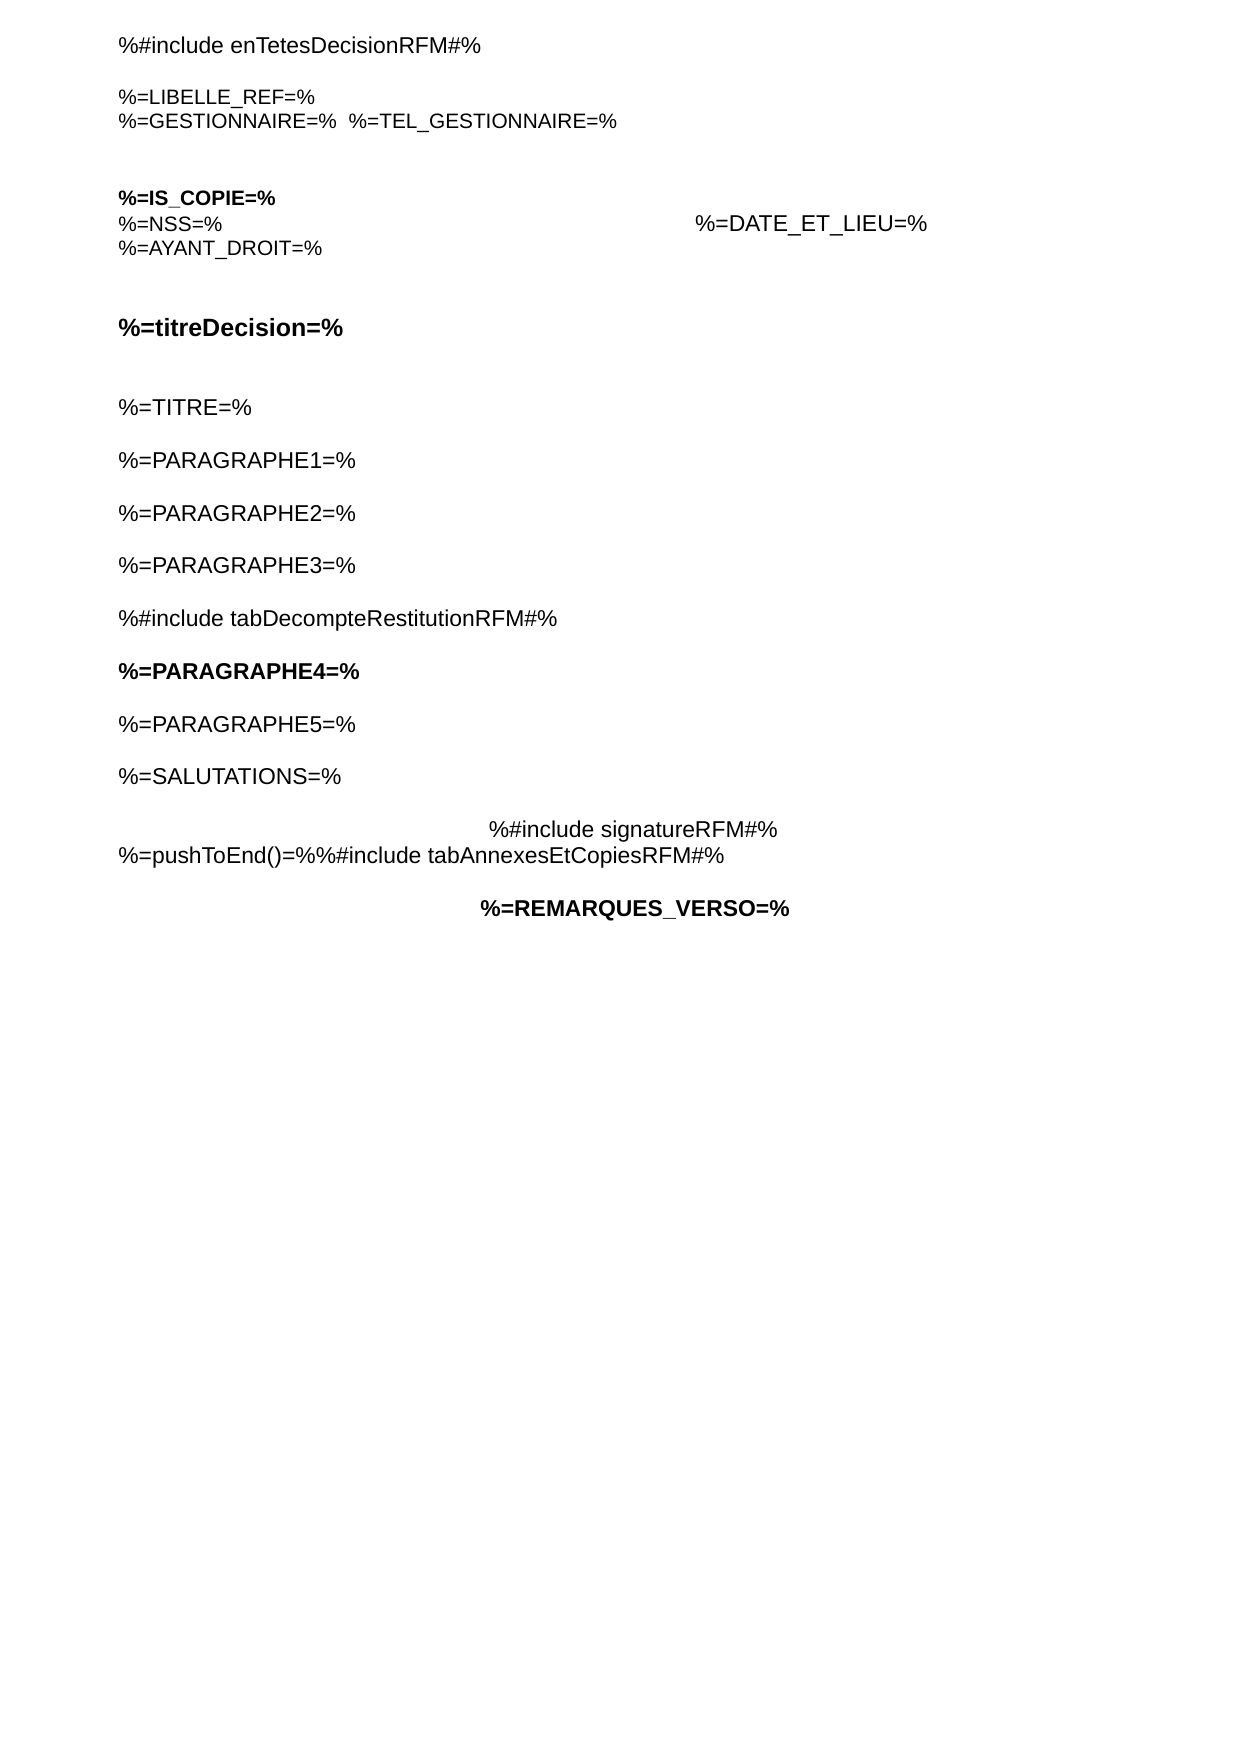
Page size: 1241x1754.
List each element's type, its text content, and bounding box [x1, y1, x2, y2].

text %#include tabDecompteRestitutionRFM#% [118, 605, 1152, 631]
text %#include enTetesDecisionRFM#% [118, 32, 1152, 59]
text %#include signatureRFM#% [118, 816, 1152, 842]
text %=IS_COPIE=% [118, 186, 1152, 210]
text %=pushToEnd()=%%#include tabAnnexesEtCopiesRFM#% [118, 842, 1152, 869]
text %=LIBELLE_REF=% [118, 85, 1152, 109]
text %=PARAGRAPHE1=% [118, 447, 1152, 473]
text %=SALUTATIONS=% [118, 763, 1152, 789]
text %=NSS=% %=DATE_ET_LIEU=% [118, 210, 1152, 236]
text %=titreDecision=% [118, 313, 1152, 342]
text %=AYANT_DROIT=% [118, 236, 1152, 260]
text %=GESTIONNAIRE=% %=TEL_GESTIONNAIRE=% [118, 109, 1152, 133]
text %=REMARQUES_VERSO=% [118, 895, 1152, 921]
text %=PARAGRAPHE2=% [118, 500, 1152, 526]
text %=PARAGRAPHE4=% [118, 658, 1152, 684]
text %=TITRE=% [118, 394, 1152, 421]
text %=PARAGRAPHE3=% [118, 552, 1152, 579]
text %=PARAGRAPHE5=% [118, 711, 1152, 737]
